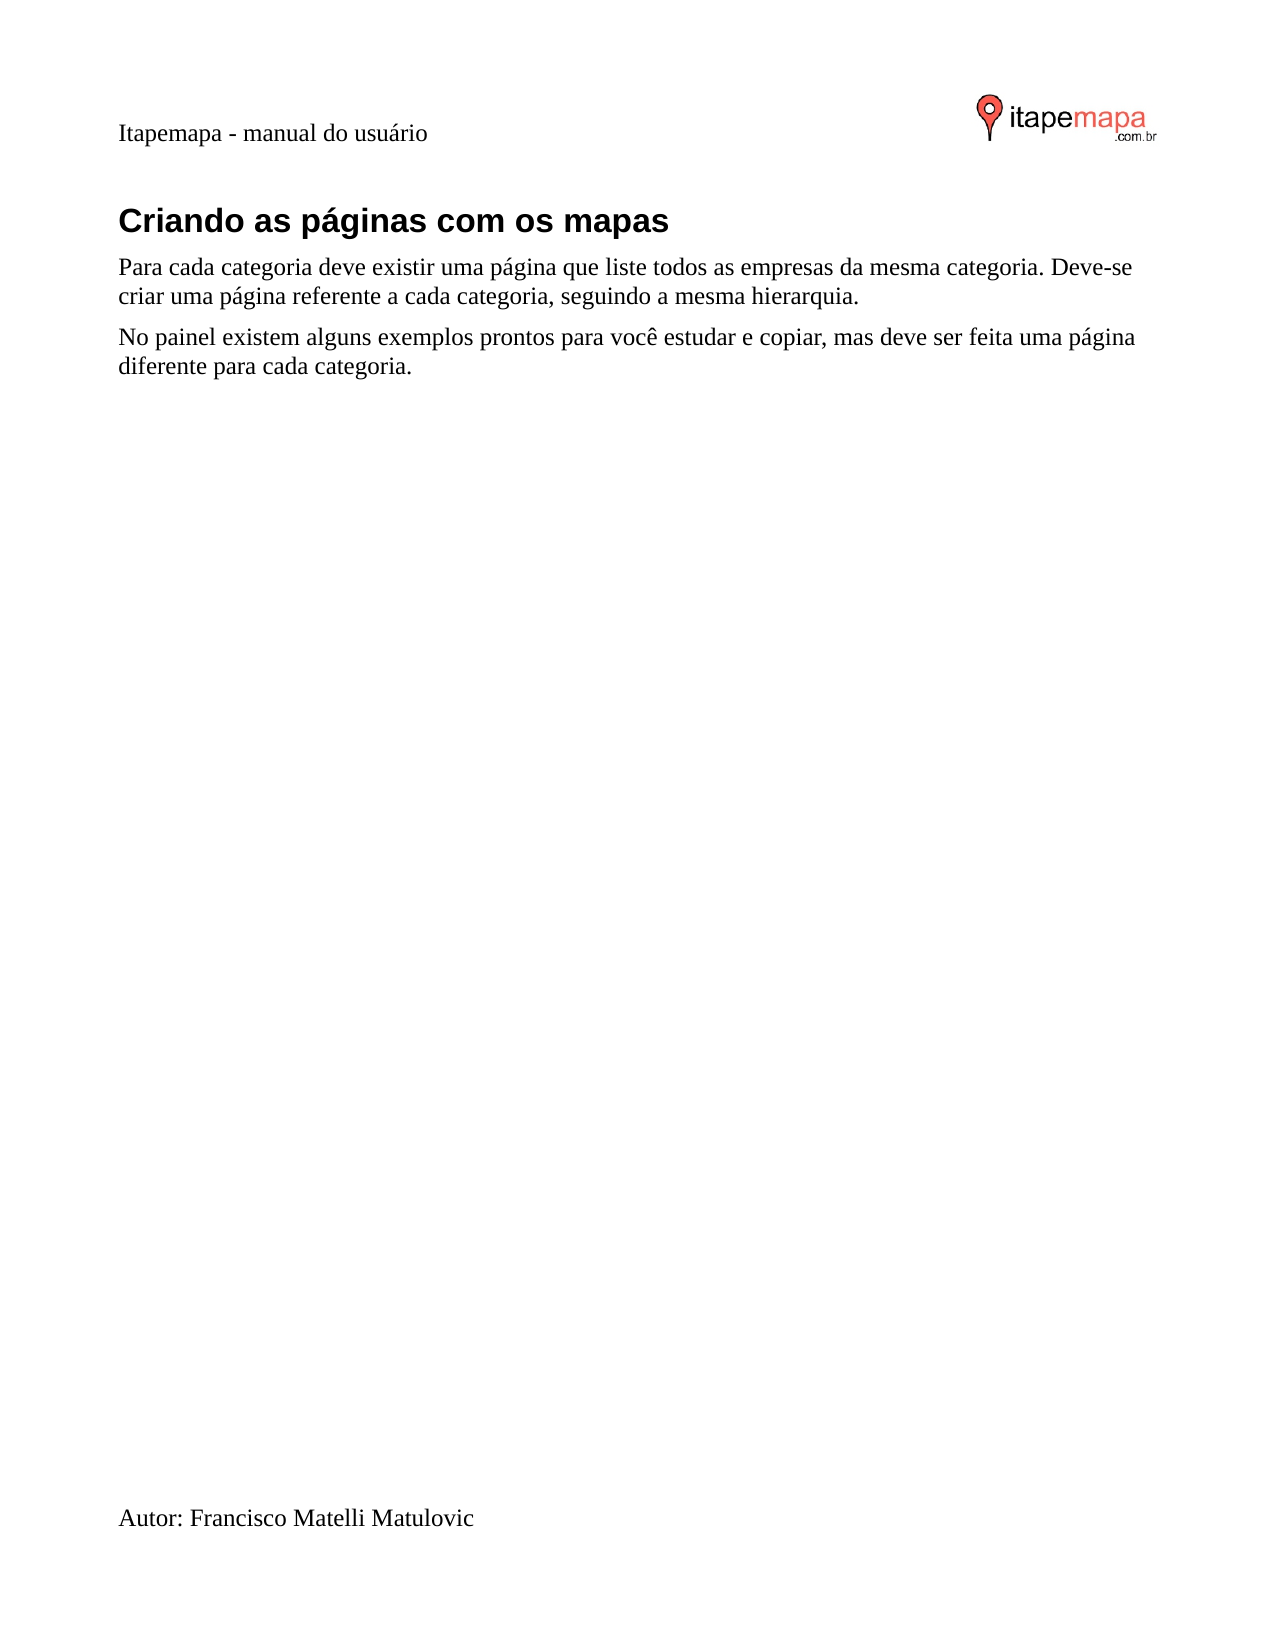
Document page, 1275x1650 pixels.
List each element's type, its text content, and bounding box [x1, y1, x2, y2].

picture [969, 90, 1160, 147]
text No painel existem alguns exemplos prontos para você estudar e copiar, mas deve ser feita uma página diferente para cada categoria. [118, 322, 1157, 380]
text Para cada categoria deve existir uma página que liste todos as empresas da mesma categoria. Deve-se criar uma página referente a cada categoria, seguindo a mesma hierarquia. [118, 252, 1157, 310]
subtitle Criando as páginas com os mapas [118, 201, 1157, 240]
